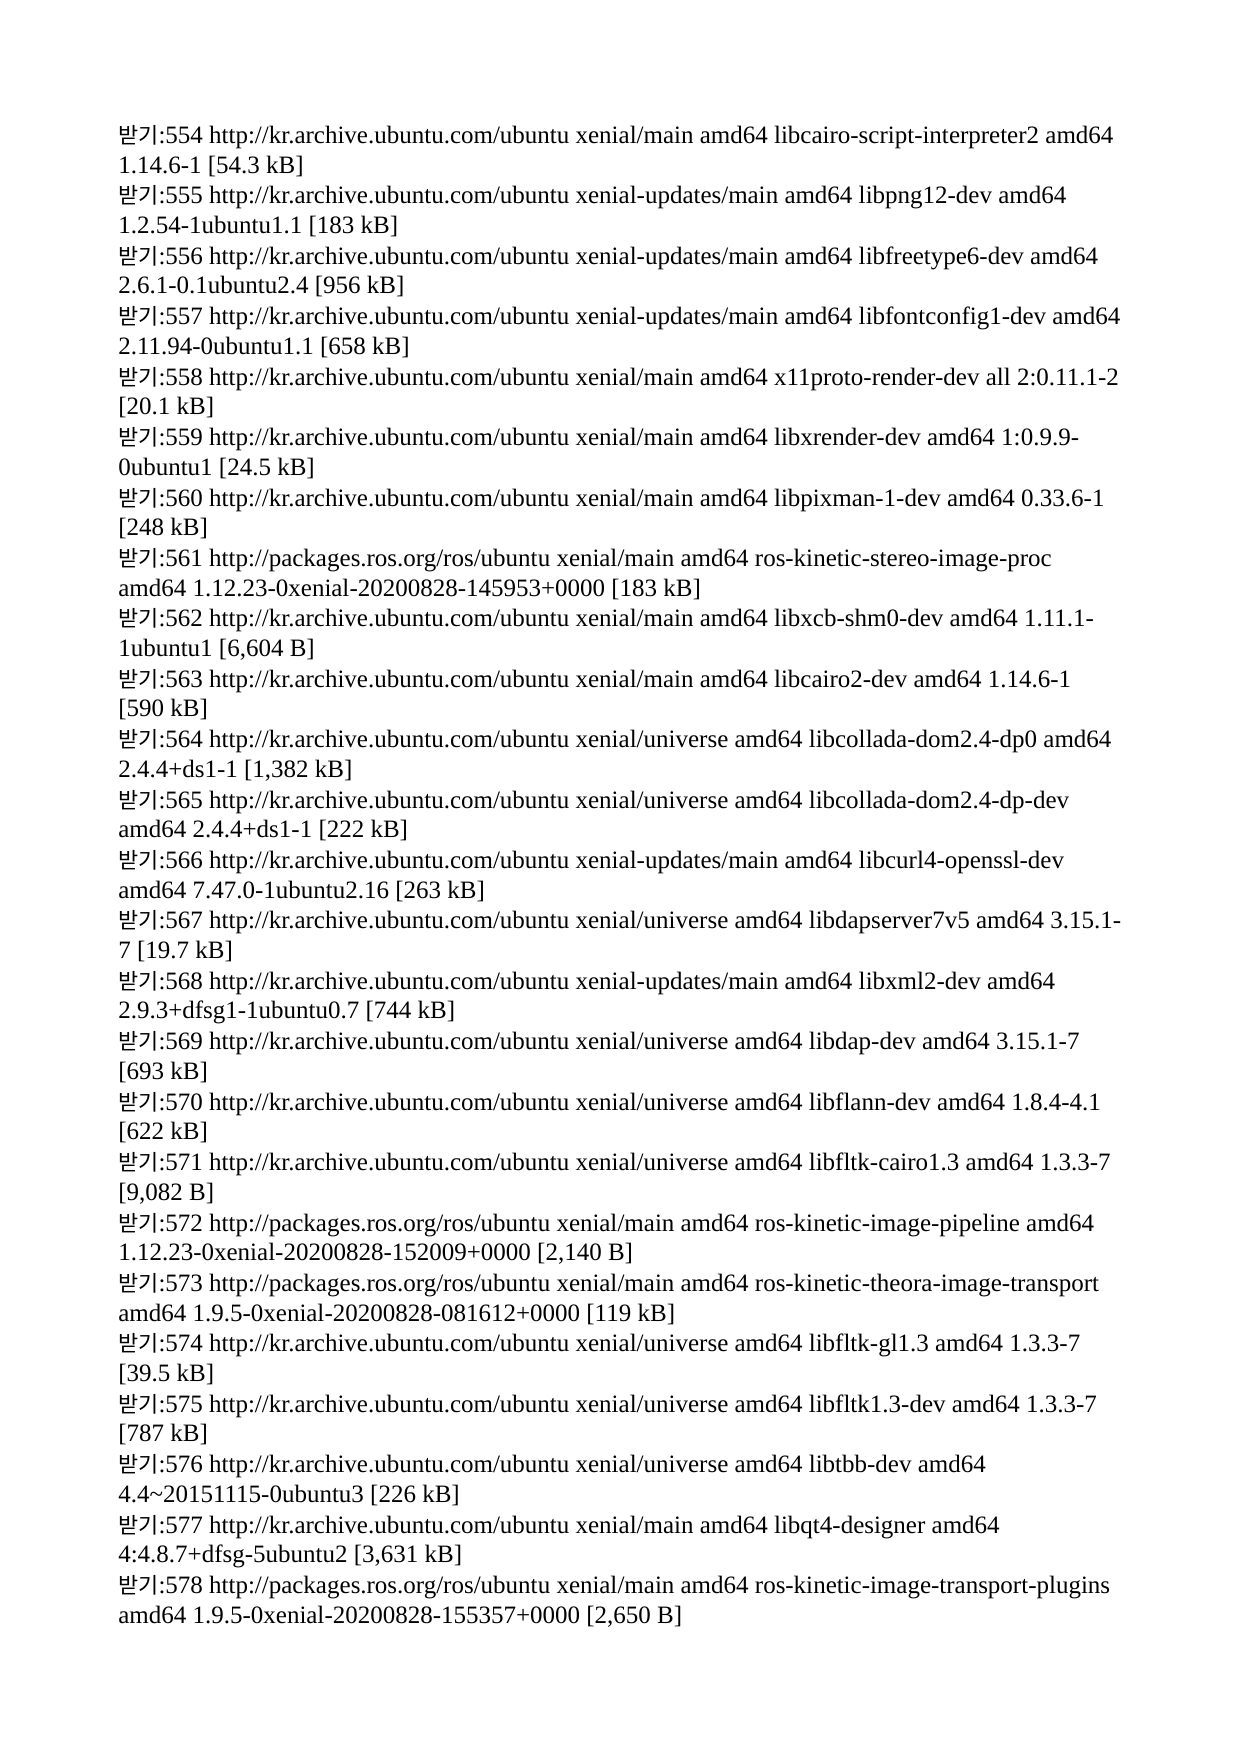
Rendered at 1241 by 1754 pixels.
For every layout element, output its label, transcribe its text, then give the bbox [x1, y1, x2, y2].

text 받기:570 http://kr.archive.ubuntu.com/ubuntu xenial/universe amd64 libflann-dev amd64 1.8.4-4.1 [622 kB] [118, 1085, 1122, 1145]
text 받기:571 http://kr.archive.ubuntu.com/ubuntu xenial/universe amd64 libfltk-cairo1.3 amd64 1.3.3-7 [9,082 B] [118, 1145, 1122, 1206]
text 받기:572 http://packages.ros.org/ros/ubuntu xenial/main amd64 ros-kinetic-image-pipeline amd64 1.12.23-0xenial-20200828-152009+0000 [2,140 B] [118, 1206, 1122, 1266]
text 받기:569 http://kr.archive.ubuntu.com/ubuntu xenial/universe amd64 libdap-dev amd64 3.15.1-7 [693 kB] [118, 1024, 1122, 1085]
text 받기:554 http://kr.archive.ubuntu.com/ubuntu xenial/main amd64 libcairo-script-interpreter2 amd64 1.14.6-1 [54.3 kB] [118, 118, 1122, 178]
text 받기:562 http://kr.archive.ubuntu.com/ubuntu xenial/main amd64 libxcb-shm0-dev amd64 1.11.1-1ubuntu1 [6,604 B] [118, 601, 1122, 662]
text 받기:567 http://kr.archive.ubuntu.com/ubuntu xenial/universe amd64 libdapserver7v5 amd64 3.15.1-7 [19.7 kB] [118, 903, 1122, 964]
text 받기:566 http://kr.archive.ubuntu.com/ubuntu xenial-updates/main amd64 libcurl4-openssl-dev amd64 7.47.0-1ubuntu2.16 [263 kB] [118, 843, 1122, 903]
text 받기:568 http://kr.archive.ubuntu.com/ubuntu xenial-updates/main amd64 libxml2-dev amd64 2.9.3+dfsg1-1ubuntu0.7 [744 kB] [118, 964, 1122, 1024]
text 받기:563 http://kr.archive.ubuntu.com/ubuntu xenial/main amd64 libcairo2-dev amd64 1.14.6-1 [590 kB] [118, 662, 1122, 722]
text 받기:578 http://packages.ros.org/ros/ubuntu xenial/main amd64 ros-kinetic-image-transport-plugins amd64 1.9.5-0xenial-20200828-155357+0000 [2,650 B] [118, 1568, 1122, 1628]
text 받기:557 http://kr.archive.ubuntu.com/ubuntu xenial-updates/main amd64 libfontconfig1-dev amd64 2.11.94-0ubuntu1.1 [658 kB] [118, 299, 1122, 360]
text 받기:558 http://kr.archive.ubuntu.com/ubuntu xenial/main amd64 x11proto-render-dev all 2:0.11.1-2 [20.1 kB] [118, 360, 1122, 420]
text 받기:574 http://kr.archive.ubuntu.com/ubuntu xenial/universe amd64 libfltk-gl1.3 amd64 1.3.3-7 [39.5 kB] [118, 1326, 1122, 1387]
text 받기:564 http://kr.archive.ubuntu.com/ubuntu xenial/universe amd64 libcollada-dom2.4-dp0 amd64 2.4.4+ds1-1 [1,382 kB] [118, 722, 1122, 783]
text 받기:577 http://kr.archive.ubuntu.com/ubuntu xenial/main amd64 libqt4-designer amd64 4:4.8.7+dfsg-5ubuntu2 [3,631 kB] [118, 1508, 1122, 1568]
text 받기:556 http://kr.archive.ubuntu.com/ubuntu xenial-updates/main amd64 libfreetype6-dev amd64 2.6.1-0.1ubuntu2.4 [956 kB] [118, 239, 1122, 299]
text 받기:555 http://kr.archive.ubuntu.com/ubuntu xenial-updates/main amd64 libpng12-dev amd64 1.2.54-1ubuntu1.1 [183 kB] [118, 178, 1122, 239]
text 받기:576 http://kr.archive.ubuntu.com/ubuntu xenial/universe amd64 libtbb-dev amd64 4.4~20151115-0ubuntu3 [226 kB] [118, 1447, 1122, 1508]
text 받기:559 http://kr.archive.ubuntu.com/ubuntu xenial/main amd64 libxrender-dev amd64 1:0.9.9-0ubuntu1 [24.5 kB] [118, 420, 1122, 481]
text 받기:560 http://kr.archive.ubuntu.com/ubuntu xenial/main amd64 libpixman-1-dev amd64 0.33.6-1 [248 kB] [118, 481, 1122, 541]
text 받기:575 http://kr.archive.ubuntu.com/ubuntu xenial/universe amd64 libfltk1.3-dev amd64 1.3.3-7 [787 kB] [118, 1387, 1122, 1447]
text 받기:573 http://packages.ros.org/ros/ubuntu xenial/main amd64 ros-kinetic-theora-image-transport amd64 1.9.5-0xenial-20200828-081612+0000 [119 kB] [118, 1266, 1122, 1326]
text 받기:565 http://kr.archive.ubuntu.com/ubuntu xenial/universe amd64 libcollada-dom2.4-dp-dev amd64 2.4.4+ds1-1 [222 kB] [118, 783, 1122, 843]
text 받기:561 http://packages.ros.org/ros/ubuntu xenial/main amd64 ros-kinetic-stereo-image-proc amd64 1.12.23-0xenial-20200828-145953+0000 [183 kB] [118, 541, 1122, 601]
